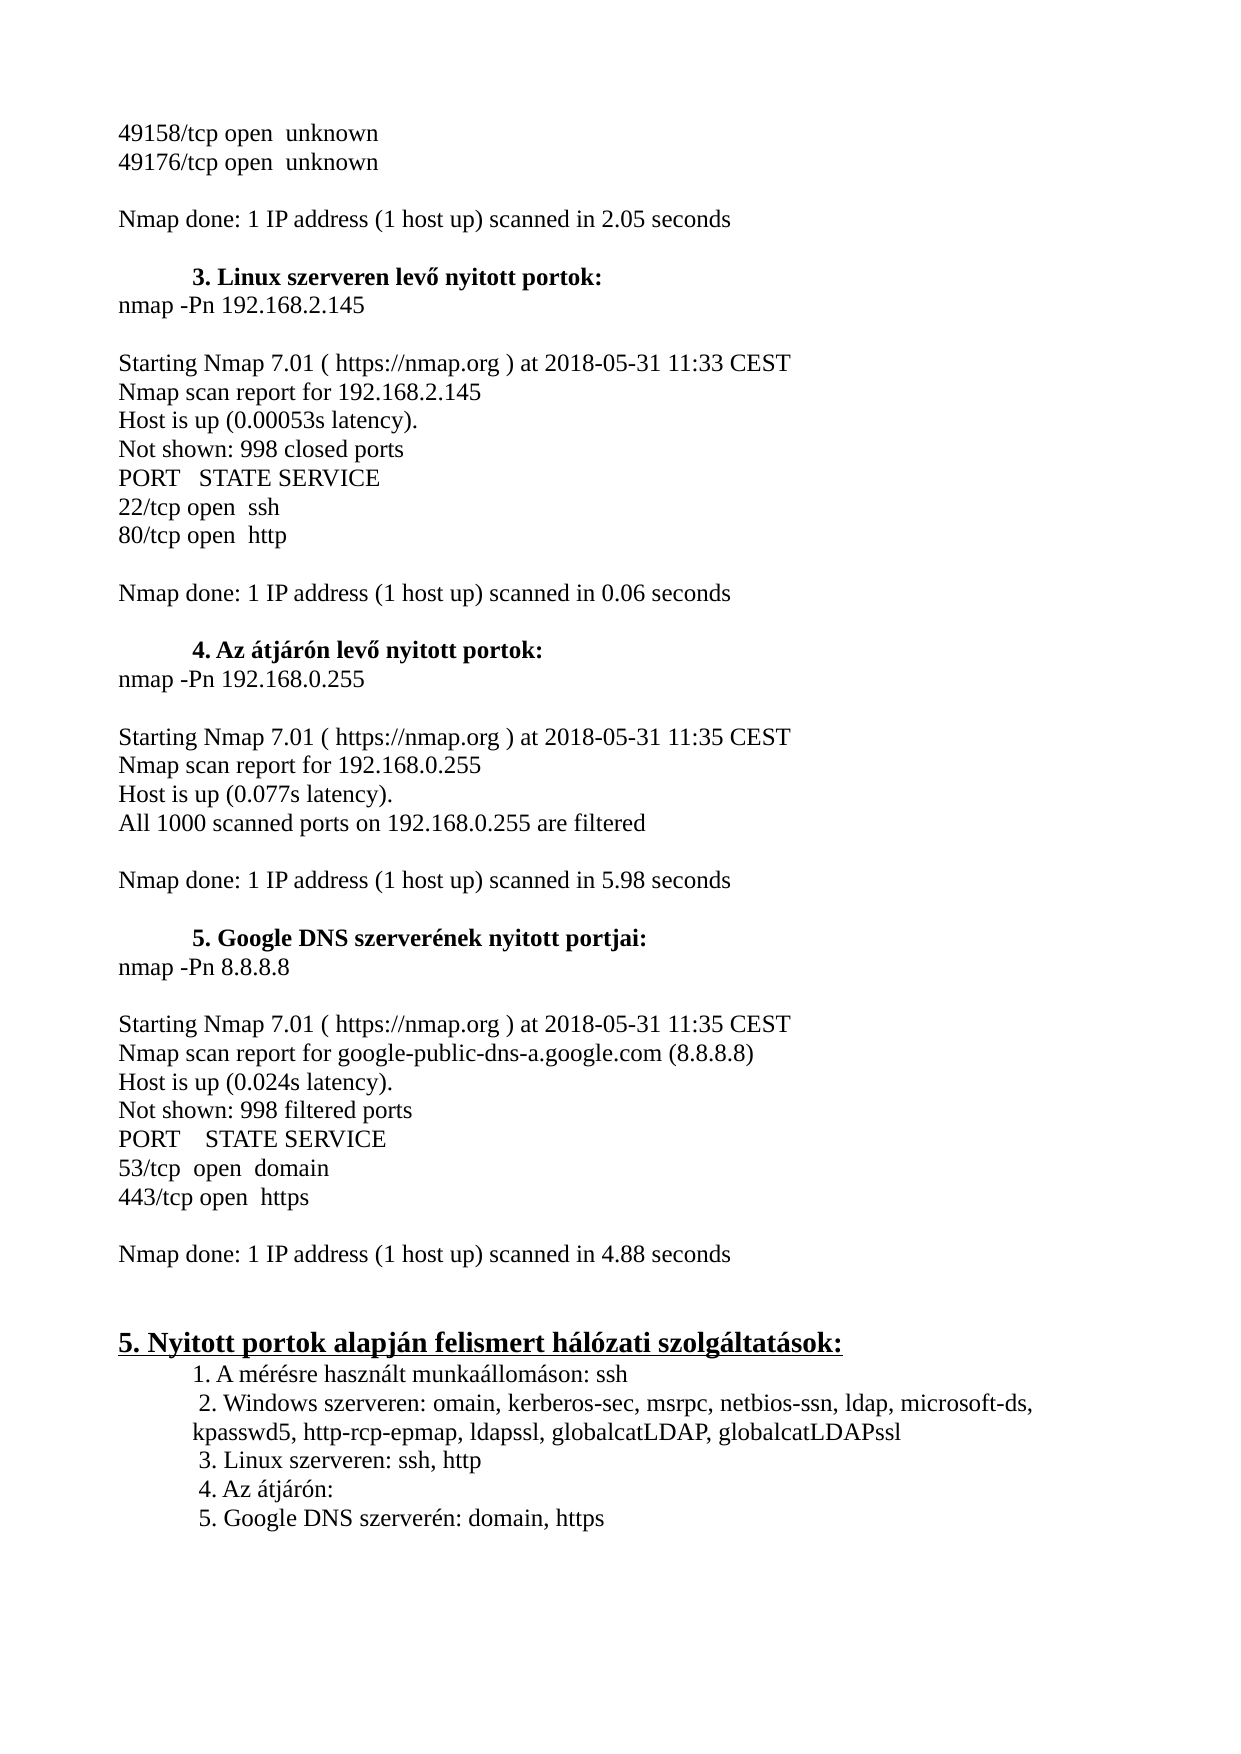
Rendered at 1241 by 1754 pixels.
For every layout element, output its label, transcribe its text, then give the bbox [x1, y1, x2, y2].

text Host is up (0.024s latency). [118, 1067, 1122, 1096]
text Nmap scan report for google-public-dns-a.google.com (8.8.8.8) [118, 1038, 1122, 1067]
text Not shown: 998 closed ports [118, 434, 1122, 463]
text 3. Linux szerveren levő nyitott portok: nmap -Pn 192.168.2.145 [118, 262, 1122, 319]
text Nmap done: 1 IP address (1 host up) scanned in 0.06 seconds [118, 578, 1122, 607]
text Not shown: 998 filtered ports [118, 1096, 1122, 1124]
text Starting Nmap 7.01 ( https://nmap.org ) at 2018-05-31 11:35 CEST [118, 722, 1122, 751]
text 1. A mérésre használt munkaállomáson: ssh 2. Windows szerveren: omain, kerberos-sec, msrpc, netbios-ssn, ldap, microsoft-ds, kpasswd5, http-rcp-epmap, ldapssl, globalcatLDAP, globalcatLDAPssl 3. Linux szerveren: ssh, http 4. Az átjárón: 5. Google DNS szerverén: domain, https [118, 1359, 1122, 1532]
text Host is up (0.00053s latency). [118, 406, 1122, 434]
text 443/tcp open https [118, 1182, 1122, 1211]
text Nmap scan report for 192.168.0.255 [118, 751, 1122, 779]
text Nmap done: 1 IP address (1 host up) scanned in 2.05 seconds [118, 204, 1122, 233]
text 80/tcp open http [118, 521, 1122, 549]
text 5. Nyitott portok alapján felismert hálózati szolgáltatások: [118, 1326, 1122, 1359]
text Host is up (0.077s latency). [118, 779, 1122, 808]
text 22/tcp open ssh [118, 492, 1122, 521]
text PORT STATE SERVICE [118, 463, 1122, 492]
text 49158/tcp open unknown [118, 118, 1122, 147]
text 4. Az átjárón levő nyitott portok: nmap -Pn 192.168.0.255 [118, 636, 1122, 693]
text 53/tcp open domain [118, 1153, 1122, 1182]
text Nmap scan report for 192.168.2.145 [118, 377, 1122, 406]
text Starting Nmap 7.01 ( https://nmap.org ) at 2018-05-31 11:33 CEST [118, 348, 1122, 377]
text PORT STATE SERVICE [118, 1124, 1122, 1153]
text Nmap done: 1 IP address (1 host up) scanned in 4.88 seconds [118, 1239, 1122, 1268]
text All 1000 scanned ports on 192.168.0.255 are filtered [118, 808, 1122, 837]
text Nmap done: 1 IP address (1 host up) scanned in 5.98 seconds [118, 866, 1122, 894]
text 49176/tcp open unknown [118, 147, 1122, 176]
text Starting Nmap 7.01 ( https://nmap.org ) at 2018-05-31 11:35 CEST [118, 1009, 1122, 1038]
text 5. Google DNS szerverének nyitott portjai: nmap -Pn 8.8.8.8 [118, 923, 1122, 981]
